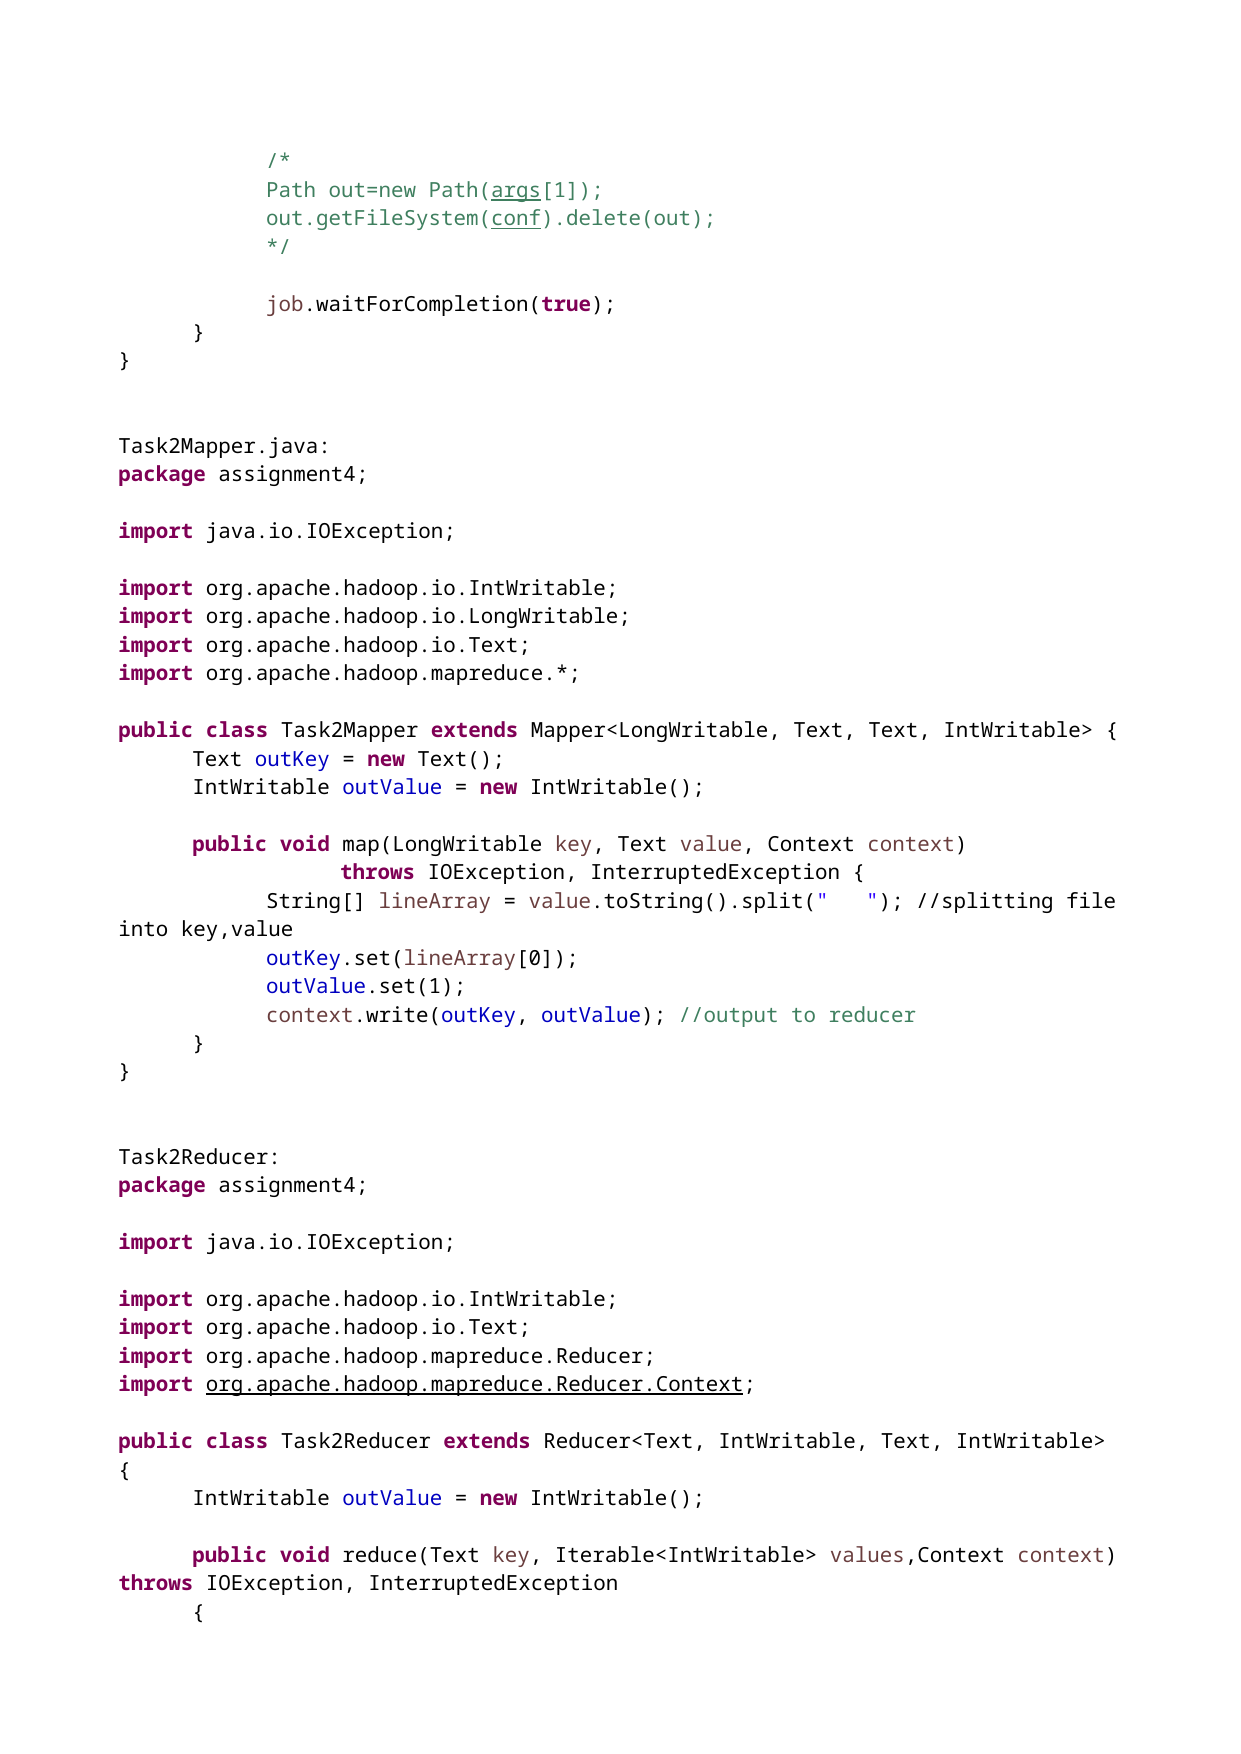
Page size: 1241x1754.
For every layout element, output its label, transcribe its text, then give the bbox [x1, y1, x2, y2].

text String[] lineArray = value.toString().split(" "); //splitting file into key,value [118, 886, 1122, 943]
text import java.io.IOException; [118, 516, 1122, 545]
text import org.apache.hadoop.mapreduce.*; [118, 658, 1122, 687]
text } [118, 1028, 1122, 1057]
text public class Task2Mapper extends Mapper<LongWritable, Text, Text, IntWritable> { [118, 715, 1122, 744]
text import org.apache.hadoop.io.Text; [118, 630, 1122, 658]
text import org.apache.hadoop.io.IntWritable; [118, 1284, 1122, 1312]
text throws IOException, InterruptedException { [118, 857, 1122, 886]
text Text outKey = new Text(); [118, 744, 1122, 772]
text } [118, 317, 1122, 346]
text outKey.set(lineArray[0]); [118, 943, 1122, 971]
text IntWritable outValue = new IntWritable(); [118, 772, 1122, 801]
text Task2Reducer: [118, 1142, 1122, 1170]
text public void map(LongWritable key, Text value, Context context) [118, 829, 1122, 857]
text package assignment4; [118, 1170, 1122, 1199]
text */ [118, 232, 1122, 260]
text Path out=new Path(args[1]); [118, 175, 1122, 203]
text /* [118, 147, 1122, 175]
text import org.apache.hadoop.mapreduce.Reducer; [118, 1341, 1122, 1369]
text public class Task2Reducer extends Reducer<Text, IntWritable, Text, IntWritable> [118, 1426, 1122, 1455]
text { [118, 1597, 1122, 1625]
text } [118, 346, 1122, 374]
text IntWritable outValue = new IntWritable(); [118, 1483, 1122, 1512]
text public void reduce(Text key, Iterable<IntWritable> values,Context context) throws IOException, InterruptedException [118, 1540, 1122, 1597]
text import java.io.IOException; [118, 1227, 1122, 1256]
text Task2Mapper.java: [118, 431, 1122, 459]
text import org.apache.hadoop.mapreduce.Reducer.Context; [118, 1369, 1122, 1398]
text import org.apache.hadoop.io.IntWritable; [118, 573, 1122, 602]
text import org.apache.hadoop.io.LongWritable; [118, 602, 1122, 630]
text outValue.set(1); [118, 971, 1122, 1000]
text package assignment4; [118, 459, 1122, 488]
text context.write(outKey, outValue); //output to reducer [118, 1000, 1122, 1028]
text out.getFileSystem(conf).delete(out); [118, 203, 1122, 232]
text { [118, 1455, 1122, 1483]
text } [118, 1057, 1122, 1085]
text import org.apache.hadoop.io.Text; [118, 1312, 1122, 1341]
text job.waitForCompletion(true); [118, 289, 1122, 317]
